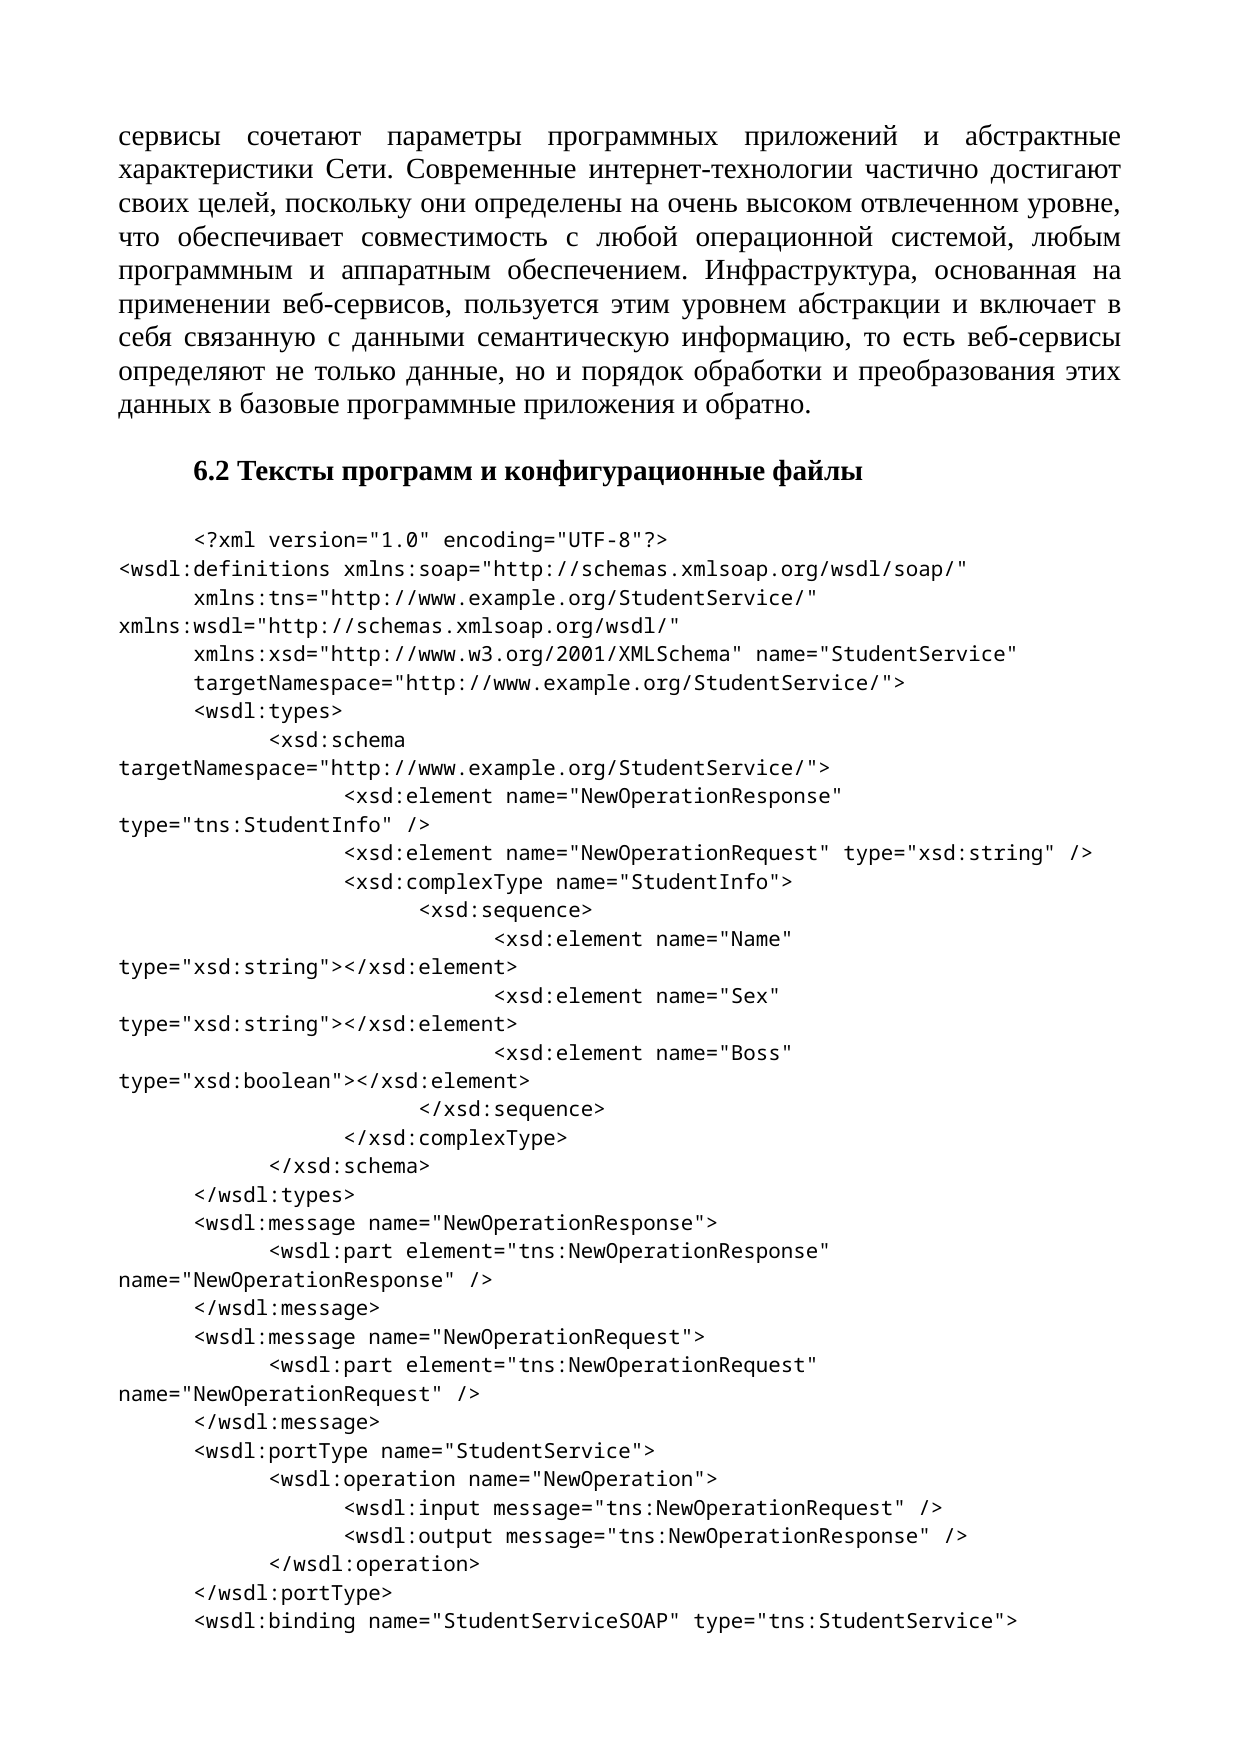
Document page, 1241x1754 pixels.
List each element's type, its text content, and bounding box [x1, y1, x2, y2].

text <wsdl:binding name="StudentServiceSOAP" type="tns:StudentService"> [118, 1606, 1122, 1635]
text <xsd:schema targetNamespace="http://www.example.org/StudentService/"> [118, 725, 1122, 782]
text </wsdl:message> [118, 1293, 1122, 1322]
text <wsdl:operation name="NewOperation"> [118, 1464, 1122, 1493]
text сервисы сочетают параметры программных приложений и абстрактные характеристики Сети. Современные интернет-технологии частично достигают своих целей, поскольку они определены на очень высоком отвлеченном уровне, что обеспечивает совместимость с любой операционной системой, любым программным и аппаратным обеспечением. Инфраструктура, основанная на применении веб-сервисов, пользуется этим уровнем абстракции и включает в себя связанную с данными семантическую информацию, то есть веб-сервисы определяют не только данные, но и порядок обработки и преобразования этих данных в базовые программные приложения и обратно. [118, 118, 1122, 420]
text </wsdl:portType> [118, 1578, 1122, 1606]
text xmlns:tns="http://www.example.org/StudentService/" xmlns:wsdl="http://schemas.xmlsoap.org/wsdl/" [118, 583, 1122, 639]
text </xsd:sequence> [118, 1094, 1122, 1123]
text <xsd:element name="Name" type="xsd:string"></xsd:element> [118, 924, 1122, 981]
text <xsd:element name="NewOperationResponse" type="tns:StudentInfo" /> [118, 782, 1122, 838]
text <wsdl:part element="tns:NewOperationRequest" name="NewOperationRequest" /> [118, 1350, 1122, 1407]
text <xsd:element name="Boss" type="xsd:boolean"></xsd:element> [118, 1038, 1122, 1094]
text <wsdl:input message="tns:NewOperationRequest" /> [118, 1493, 1122, 1521]
text <wsdl:definitions xmlns:soap="http://schemas.xmlsoap.org/wsdl/soap/" [118, 554, 1122, 583]
text 6.2 Тексты программ и конфигурационные файлы [118, 453, 1122, 487]
text </xsd:schema> [118, 1151, 1122, 1180]
text </wsdl:operation> [118, 1549, 1122, 1578]
text xmlns:xsd="http://www.w3.org/2001/XMLSchema" name="StudentService" [118, 639, 1122, 668]
text <xsd:element name="Sex" type="xsd:string"></xsd:element> [118, 981, 1122, 1038]
text <xsd:element name="NewOperationRequest" type="xsd:string" /> [118, 838, 1122, 867]
text <wsdl:output message="tns:NewOperationResponse" /> [118, 1521, 1122, 1549]
text </wsdl:message> [118, 1407, 1122, 1436]
text </wsdl:types> [118, 1180, 1122, 1208]
text <wsdl:types> [118, 696, 1122, 725]
text </xsd:complexType> [118, 1123, 1122, 1151]
text <wsdl:message name="NewOperationRequest"> [118, 1322, 1122, 1350]
text <?xml version="1.0" encoding="UTF-8"?> [118, 521, 1122, 554]
text <wsdl:portType name="StudentService"> [118, 1436, 1122, 1464]
text <xsd:sequence> [118, 895, 1122, 924]
text <xsd:complexType name="StudentInfo"> [118, 867, 1122, 895]
text <wsdl:message name="NewOperationResponse"> [118, 1208, 1122, 1237]
text <wsdl:part element="tns:NewOperationResponse" name="NewOperationResponse" /> [118, 1237, 1122, 1293]
text targetNamespace="http://www.example.org/StudentService/"> [118, 668, 1122, 696]
